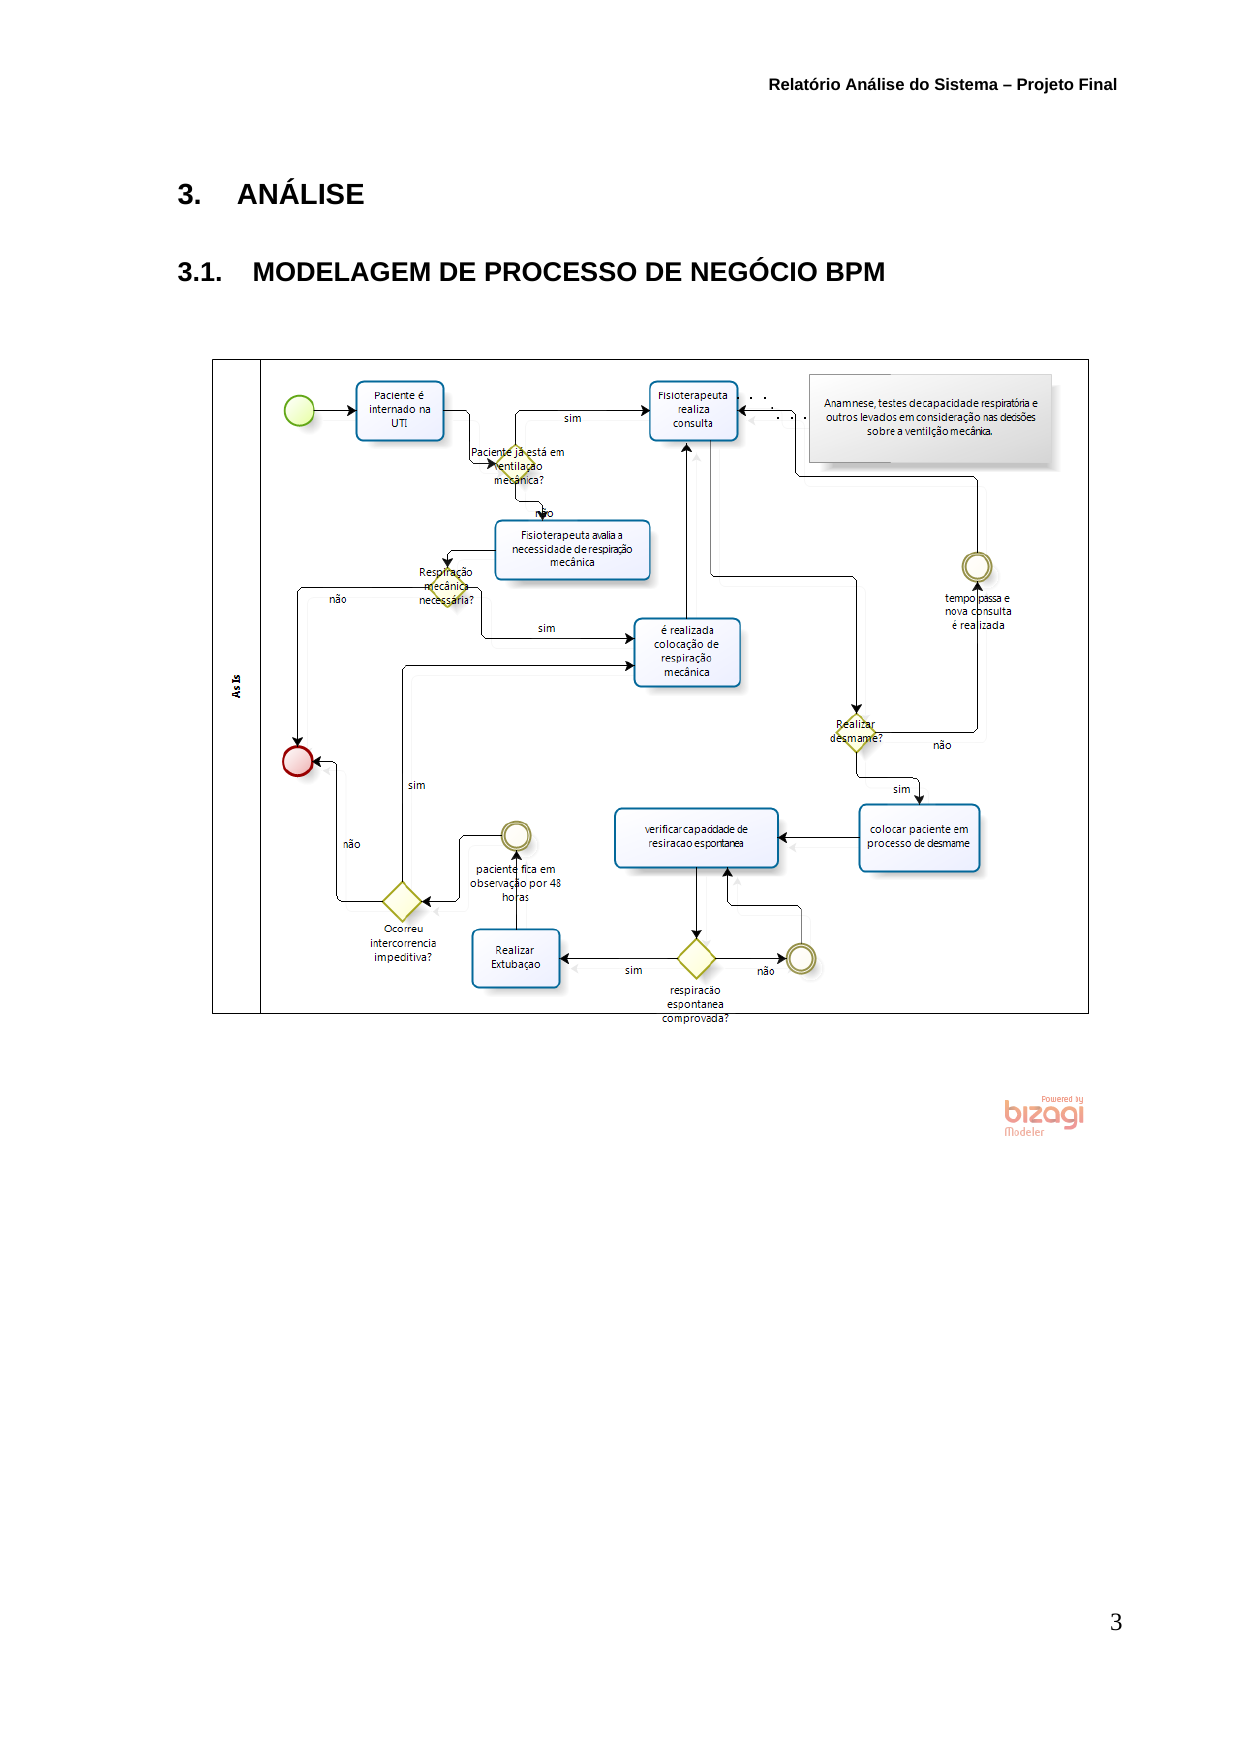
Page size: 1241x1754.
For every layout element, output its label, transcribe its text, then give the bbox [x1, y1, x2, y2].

subtitle MODELAGEM DE PROCESSO DE NEGÓCIO BPM [177, 256, 1122, 287]
subtitle ANÁLISE [177, 177, 1122, 211]
picture [192, 339, 1107, 1146]
